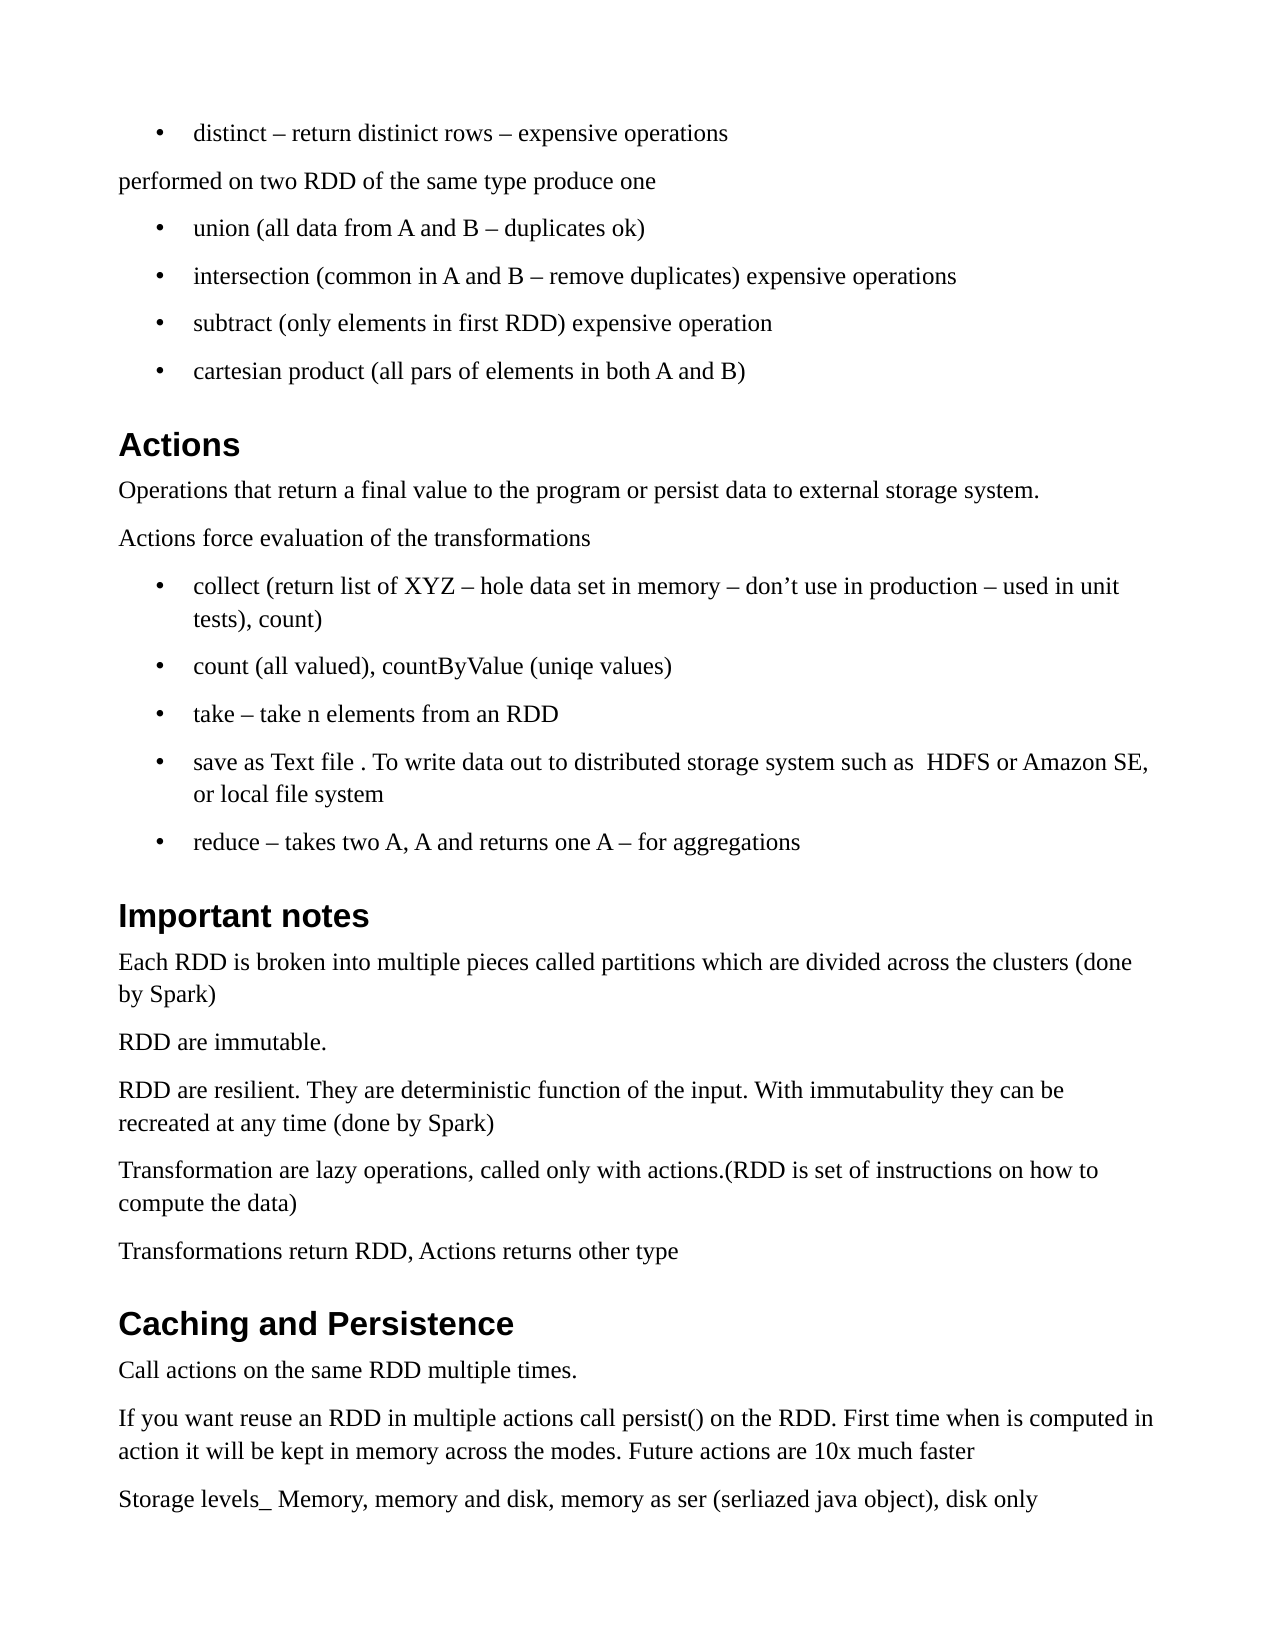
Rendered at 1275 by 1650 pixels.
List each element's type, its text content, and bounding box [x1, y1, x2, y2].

subtitle Important notes [118, 896, 1157, 934]
list cartesian product (all pars of elements in both A and B) [156, 356, 1157, 385]
text Call actions on the same RDD multiple times. [118, 1355, 1157, 1384]
list collect (return list of XYZ – hole data set in memory – don’t use in production – used in unit tests), count) [156, 571, 1157, 632]
text Storage levels_ Memory, memory and disk, memory as ser (serliazed java object), disk only [118, 1484, 1157, 1512]
text RDD are immutable. [118, 1027, 1157, 1056]
text performed on two RDD of the same type produce one [118, 166, 1157, 194]
text Transformations return RDD, Actions returns other type [118, 1236, 1157, 1265]
text Each RDD is broken into multiple pieces called partitions which are divided across the clusters (done by Spark) [118, 947, 1157, 1008]
subtitle Caching and Persistence [118, 1304, 1157, 1343]
text RDD are resilient. They are deterministic function of the input. With immutabulity they can be recreated at any time (done by Spark) [118, 1075, 1157, 1137]
text If you want reuse an RDD in multiple actions call persist() on the RDD. First time when is computed in action it will be kept in memory across the modes. Future actions are 10x much faster [118, 1403, 1157, 1465]
list union (all data from A and B – duplicates ok) [156, 213, 1157, 242]
list count (all valued), countByValue (uniqe values) [156, 651, 1157, 680]
list distinct – return distinict rows – expensive operations [156, 118, 1157, 147]
list take – take n elements from an RDD [156, 699, 1157, 728]
text Operations that return a final value to the program or persist data to external storage system. [118, 476, 1157, 504]
list intersection (common in A and B – remove duplicates) expensive operations [156, 261, 1157, 290]
list reduce – takes two A, A and returns one A – for aggregations [156, 827, 1157, 856]
list save as Text file . To write data out to distributed storage system such as HDFS or Amazon SE, or local file system [156, 747, 1157, 808]
list subtract (only elements in first RDD) expensive operation [156, 308, 1157, 337]
text Transformation are lazy operations, called only with actions.(RDD is set of instructions on how to compute the data) [118, 1155, 1157, 1217]
subtitle Actions [118, 424, 1157, 463]
text Actions force evaluation of the transformations [118, 523, 1157, 552]
